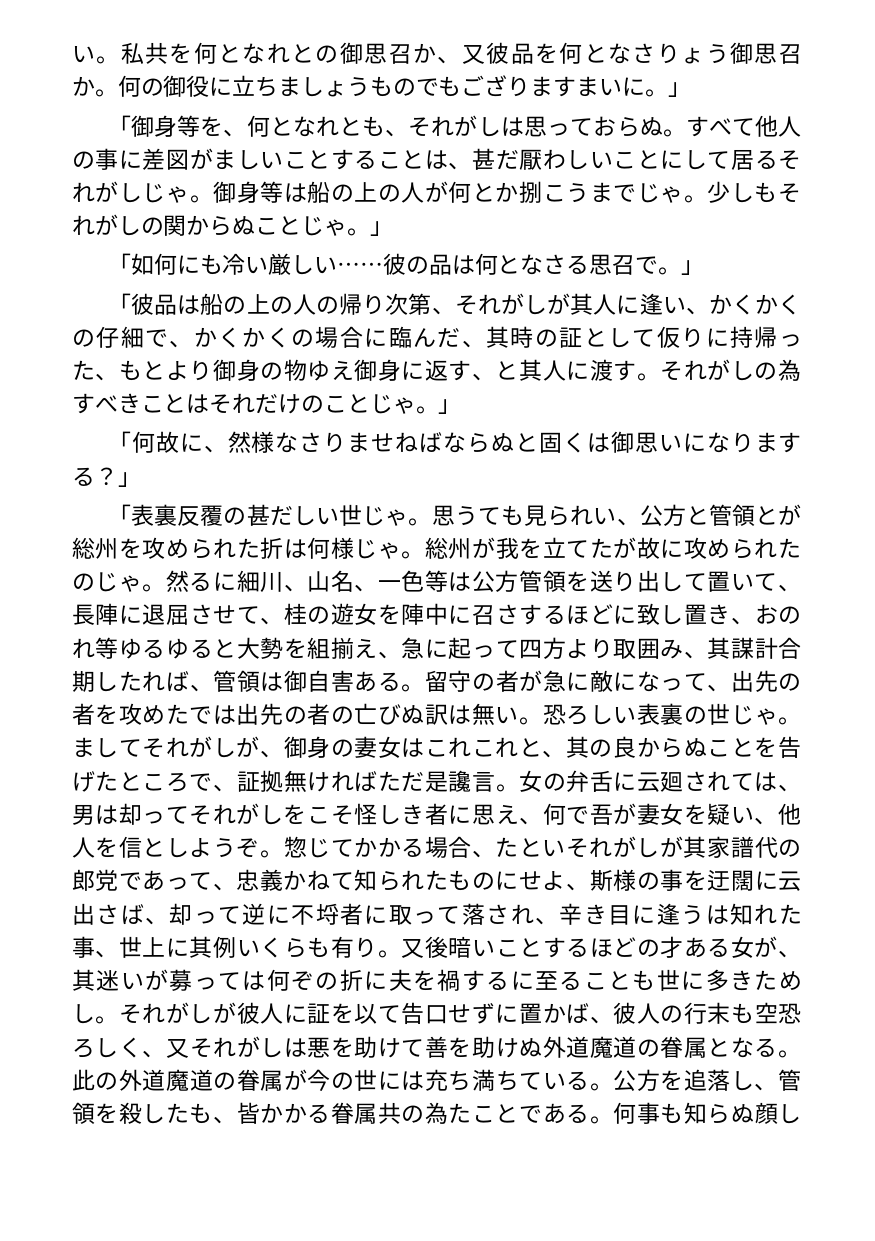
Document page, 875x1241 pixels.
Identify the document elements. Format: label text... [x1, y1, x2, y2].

text い。私共を何となれとの御思召か、又彼品を何となさりょう御思召か。何の御役に立ちましょうものでもござりますまいに。」 [72, 36, 802, 102]
text 「彼品は船の上の人の帰り次第、それがしが其人に逢い、かくかくの仔細で、かくかくの場合に臨んだ、其時の証として仮りに持帰った、もとより御身の物ゆえ御身に返す、と其人に渡す。それがしの為すべきことはそれだけのことじゃ。」 [72, 286, 802, 419]
text 「如何にも冷い厳しい……彼の品は何となさる思召で。」 [72, 247, 802, 281]
text 「御身等を、何となれとも、それがしは思っておらぬ。すべて他人の事に差図がましいことすることは、甚だ厭わしいことにして居るそれがしじゃ。御身等は船の上の人が何とか捌こうまでじゃ。少しもそれがしの関からぬことじゃ。」 [72, 108, 802, 241]
text 「何故に、然様なさりませねばならぬと固くは御思いになりまする？」 [72, 425, 802, 492]
text 「表裏反覆の甚だしい世じゃ。思うても見られい、公方と管領とが総州を攻められた折は何様じゃ。総州が我を立てたが故に攻められたのじゃ。然るに細川、山名、一色等は公方管領を送り出して置いて、長陣に退屈させて、桂の遊女を陣中に召さするほどに致し置き、おのれ等ゆるゆると大勢を組揃え、急に起って四方より取囲み、其謀計合期したれば、管領は御自害ある。留守の者が急に敵になって、出先の者を攻めたでは出先の者の亡びぬ訳は無い。恐ろしい表裏の世じゃ。ましてそれがしが、御身の妻女はこれこれと、其の良からぬことを告げたところで、証拠無ければただ是讒言。女の弁舌に云廻されては、男は却ってそれがしをこそ怪しき者に思え、何で吾が妻女を疑い、他人を信としようぞ。惣じてかかる場合、たといそれがしが其家譜代の郎党であって、忠義かねて知られたものにせよ、斯様の事を迂闊に云出さば、却って逆に不埒者に取って落され、辛き目に逢うは知れた事、世上に其例いくらも有り。又後暗いことするほどの才ある女が、其迷いが募っては何ぞの折に夫を禍するに至ることも世に多きためし。それがしが彼人に証を以て告口せずに置かば、彼人の行末も空恐ろしく、又それがしは悪を助けて善を助けぬ外道魔道の眷属となる。此の外道魔道の眷属が今の世には充ち満ちている。公方を追落し、管領を殺したも、皆かかる眷属共の為たことである。何事も知らぬ顔し [72, 498, 802, 1129]
